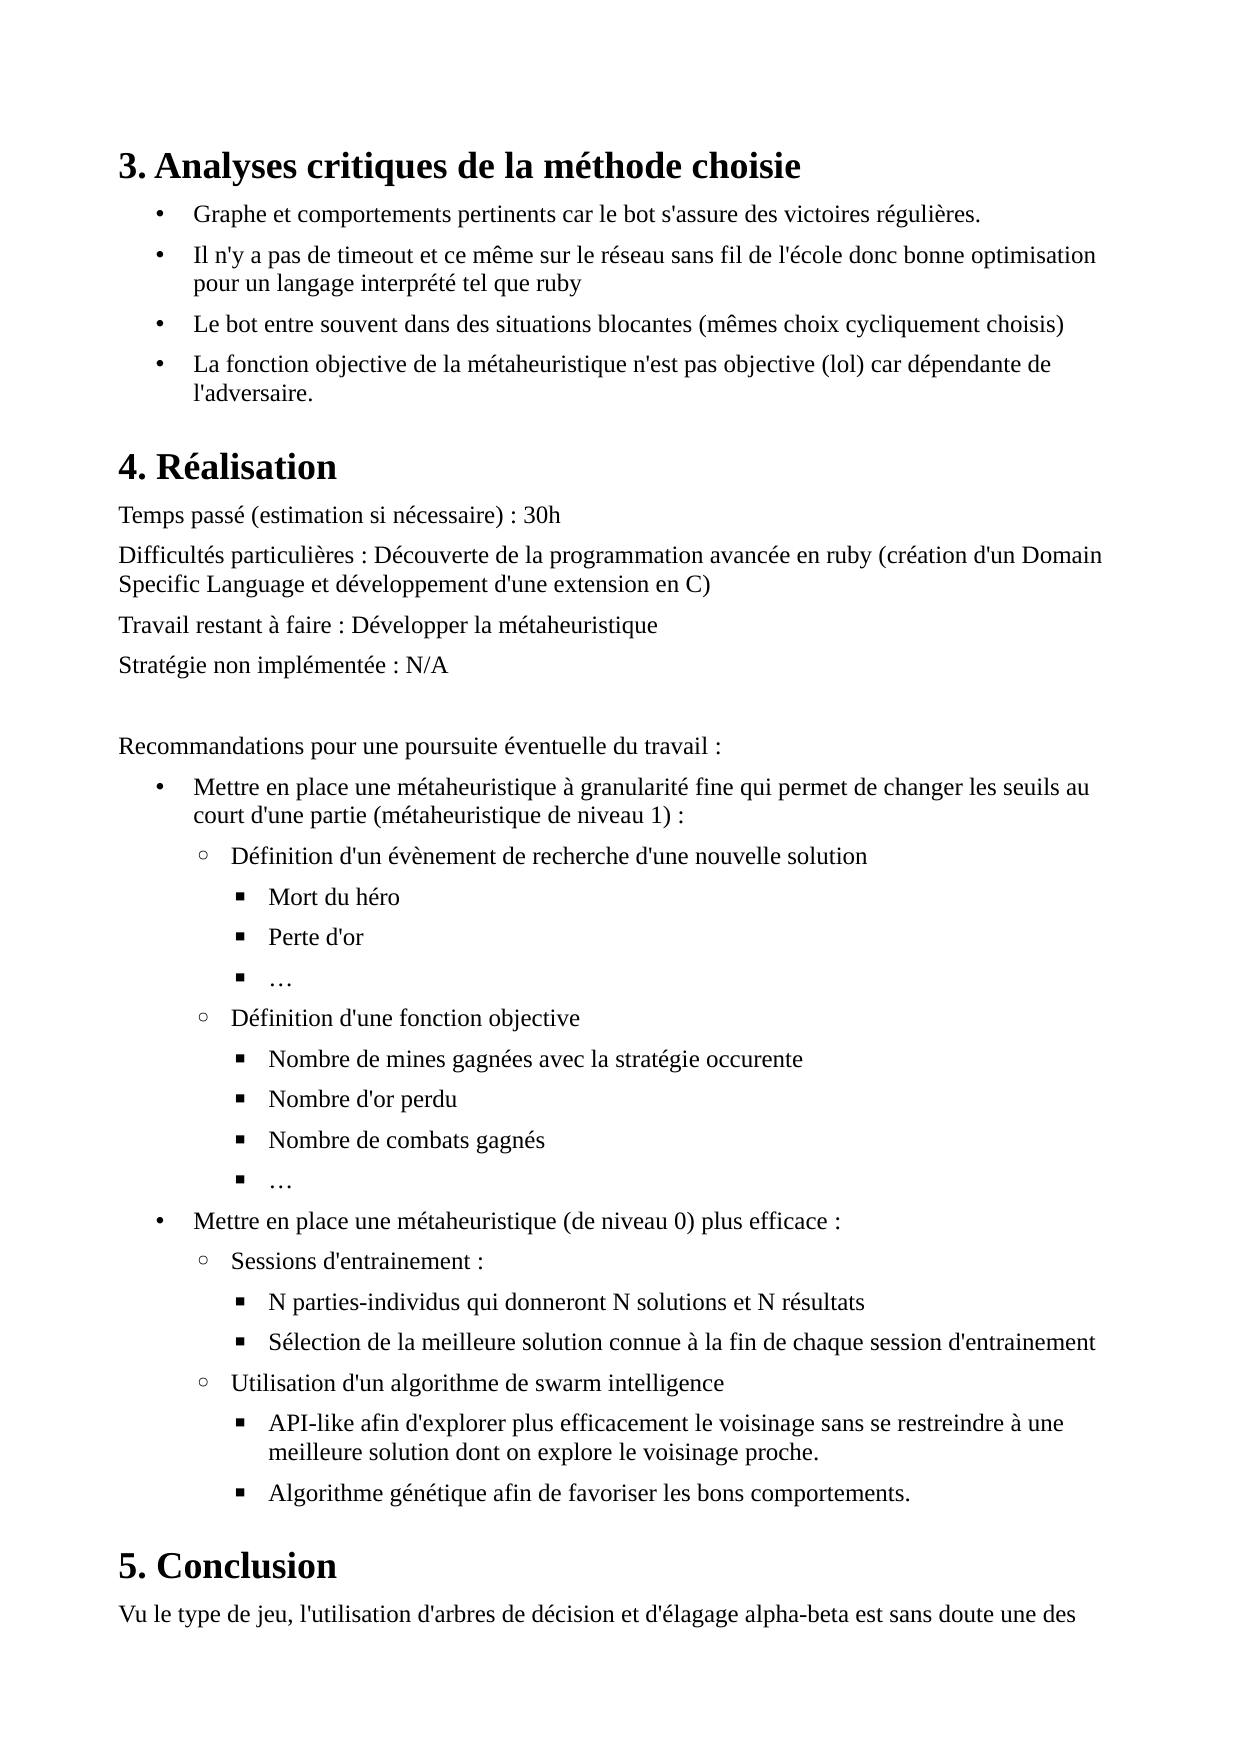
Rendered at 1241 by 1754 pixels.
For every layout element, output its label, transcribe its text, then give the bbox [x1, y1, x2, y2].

list … [231, 963, 1122, 991]
list Mettre en place une métaheuristique à granularité fine qui permet de changer les seuils au court d'une partie (métaheuristique de niveau 1) : [156, 772, 1122, 829]
list Définition d'une fonction objective [193, 1003, 1122, 1032]
list Le bot entre souvent dans des situations blocantes (mêmes choix cycliquement choisis) [156, 309, 1122, 338]
text Difficultés particulières : Découverte de la programmation avancée en ruby (création d'un Domain Specific Language et développement d'une extension en C) [118, 541, 1122, 598]
list Nombre de mines gagnées avec la stratégie occurente [231, 1044, 1122, 1072]
text Temps passé (estimation si nécessaire) : 30h [118, 500, 1122, 529]
subtitle 3. Analyses critiques de la méthode choisie [118, 143, 1122, 187]
list Définition d'un évènement de recherche d'une nouvelle solution [193, 841, 1122, 870]
text Stratégie non implémentée : N/A [118, 650, 1122, 679]
list N parties-individus qui donneront N solutions et N résultats [231, 1287, 1122, 1316]
list Mettre en place une métaheuristique (de niveau 0) plus efficace : [156, 1206, 1122, 1234]
list Algorithme génétique afin de favoriser les bons comportements. [231, 1478, 1122, 1506]
list Mort du héro [231, 882, 1122, 910]
text Vu le type de jeu, l'utilisation d'arbres de décision et d'élagage alpha-beta est sans doute une des [118, 1599, 1122, 1628]
text Recommandations pour une poursuite éventuelle du travail : [118, 731, 1122, 760]
list Sélection de la meilleure solution connue à la fin de chaque session d'entrainement [231, 1327, 1122, 1356]
list API-like afin d'explorer plus efficacement le voisinage sans se restreindre à une meilleure solution dont on explore le voisinage proche. [231, 1408, 1122, 1466]
list Nombre d'or perdu [231, 1084, 1122, 1113]
list Graphe et comportements pertinents car le bot s'assure des victoires régulières. [156, 199, 1122, 228]
list Utilisation d'un algorithme de swarm intelligence [193, 1368, 1122, 1397]
text Travail restant à faire : Développer la métaheuristique [118, 610, 1122, 638]
list La fonction objective de la métaheuristique n'est pas objective (lol) car dépendante de l'adversaire. [156, 349, 1122, 407]
list Sessions d'entrainement : [193, 1246, 1122, 1275]
list Il n'y a pas de timeout et ce même sur le réseau sans fil de l'école donc bonne optimisation pour un langage interprété tel que ruby [156, 240, 1122, 297]
subtitle 5. Conclusion [118, 1543, 1122, 1587]
list Perte d'or [231, 922, 1122, 951]
list Nombre de combats gagnés [231, 1125, 1122, 1153]
subtitle 4. Réalisation [118, 444, 1122, 487]
list … [231, 1165, 1122, 1194]
